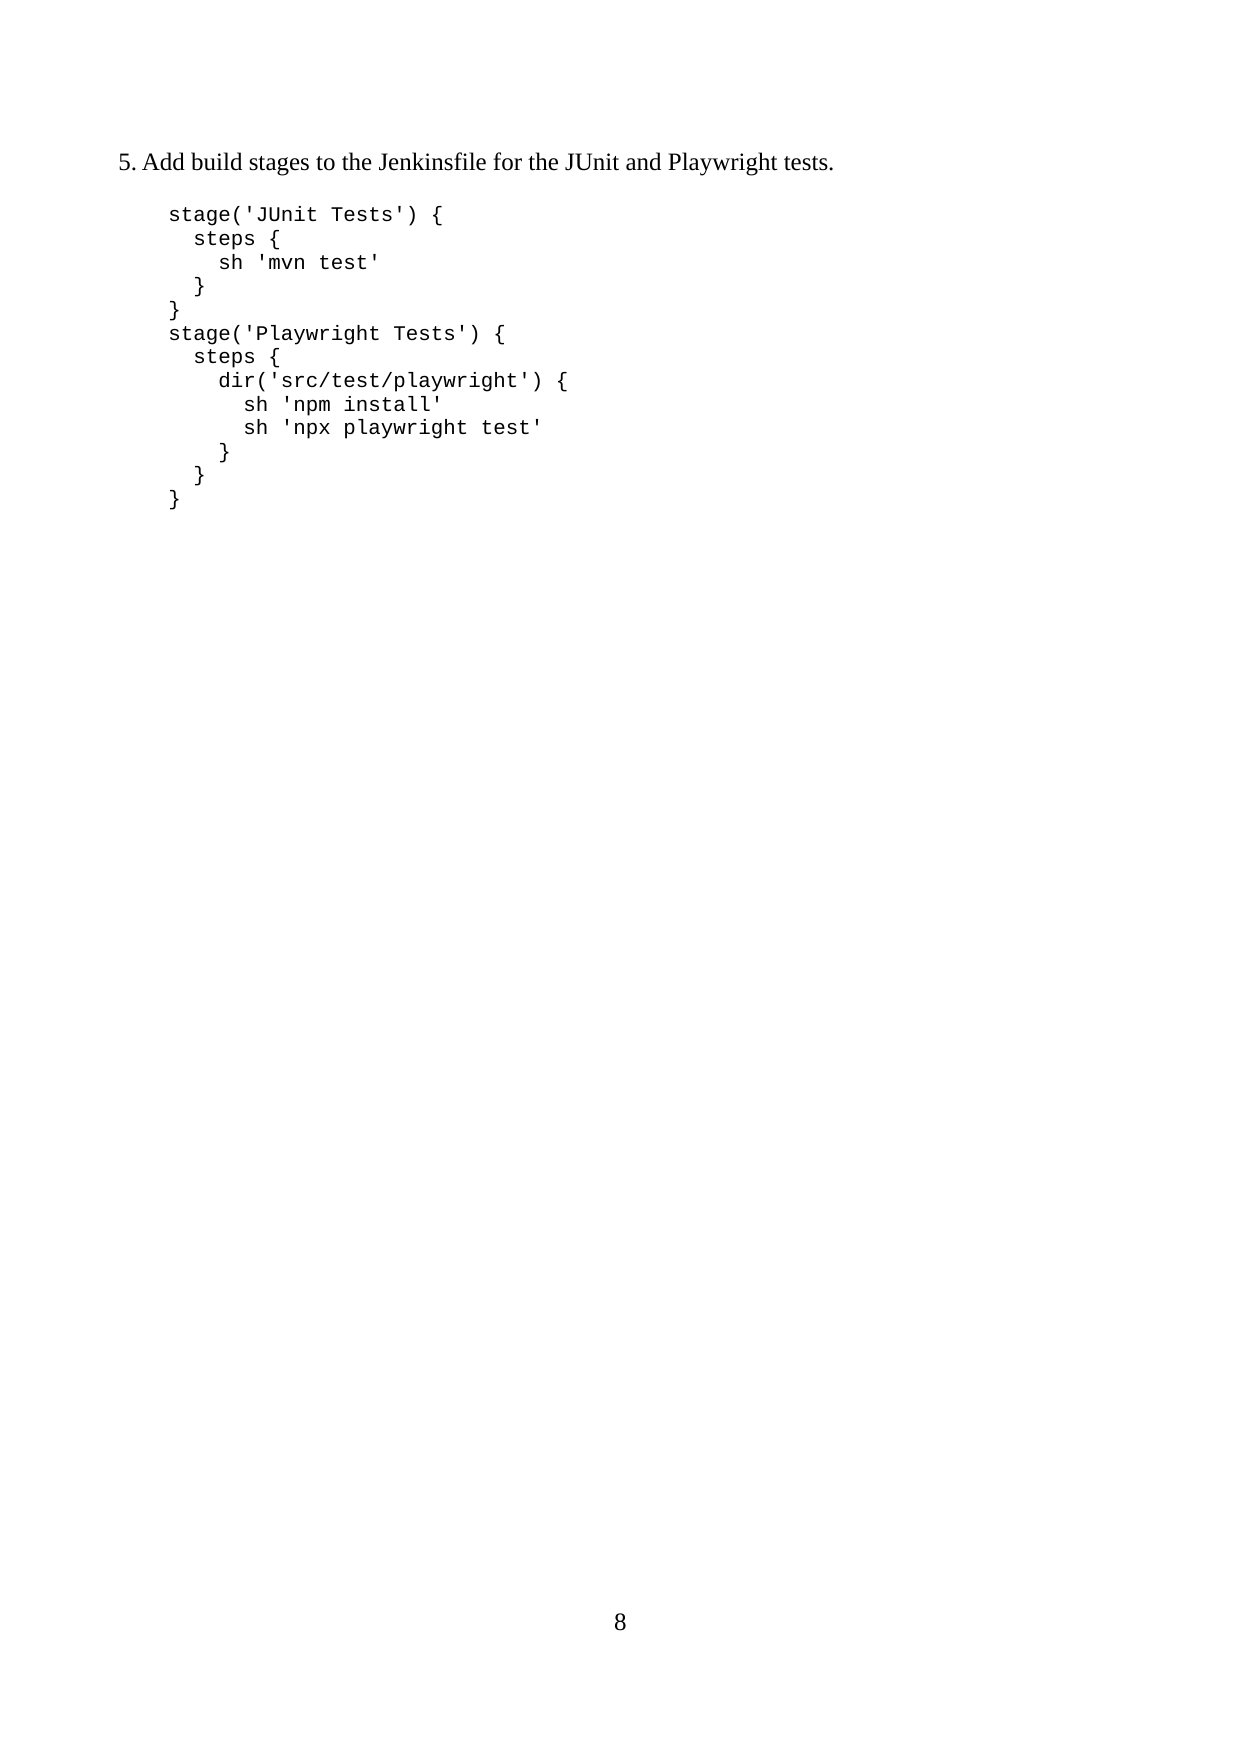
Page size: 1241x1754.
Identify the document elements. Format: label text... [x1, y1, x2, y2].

text 5. Add build stages to the Jenkinsfile for the JUnit and Playwright tests. [118, 147, 1122, 176]
text } [118, 464, 1122, 488]
text } [118, 299, 1122, 323]
text sh 'mvn test' [118, 252, 1122, 275]
text sh 'npm install' [118, 393, 1122, 417]
text } [118, 488, 1122, 512]
text } [118, 441, 1122, 464]
text dir('src/test/playwright') { [118, 370, 1122, 393]
text sh 'npx playwright test' [118, 417, 1122, 441]
text stage('JUnit Tests') { [118, 204, 1122, 228]
text steps { [118, 228, 1122, 252]
text steps { [118, 346, 1122, 370]
text stage('Playwright Tests') { [118, 323, 1122, 346]
text } [118, 275, 1122, 299]
